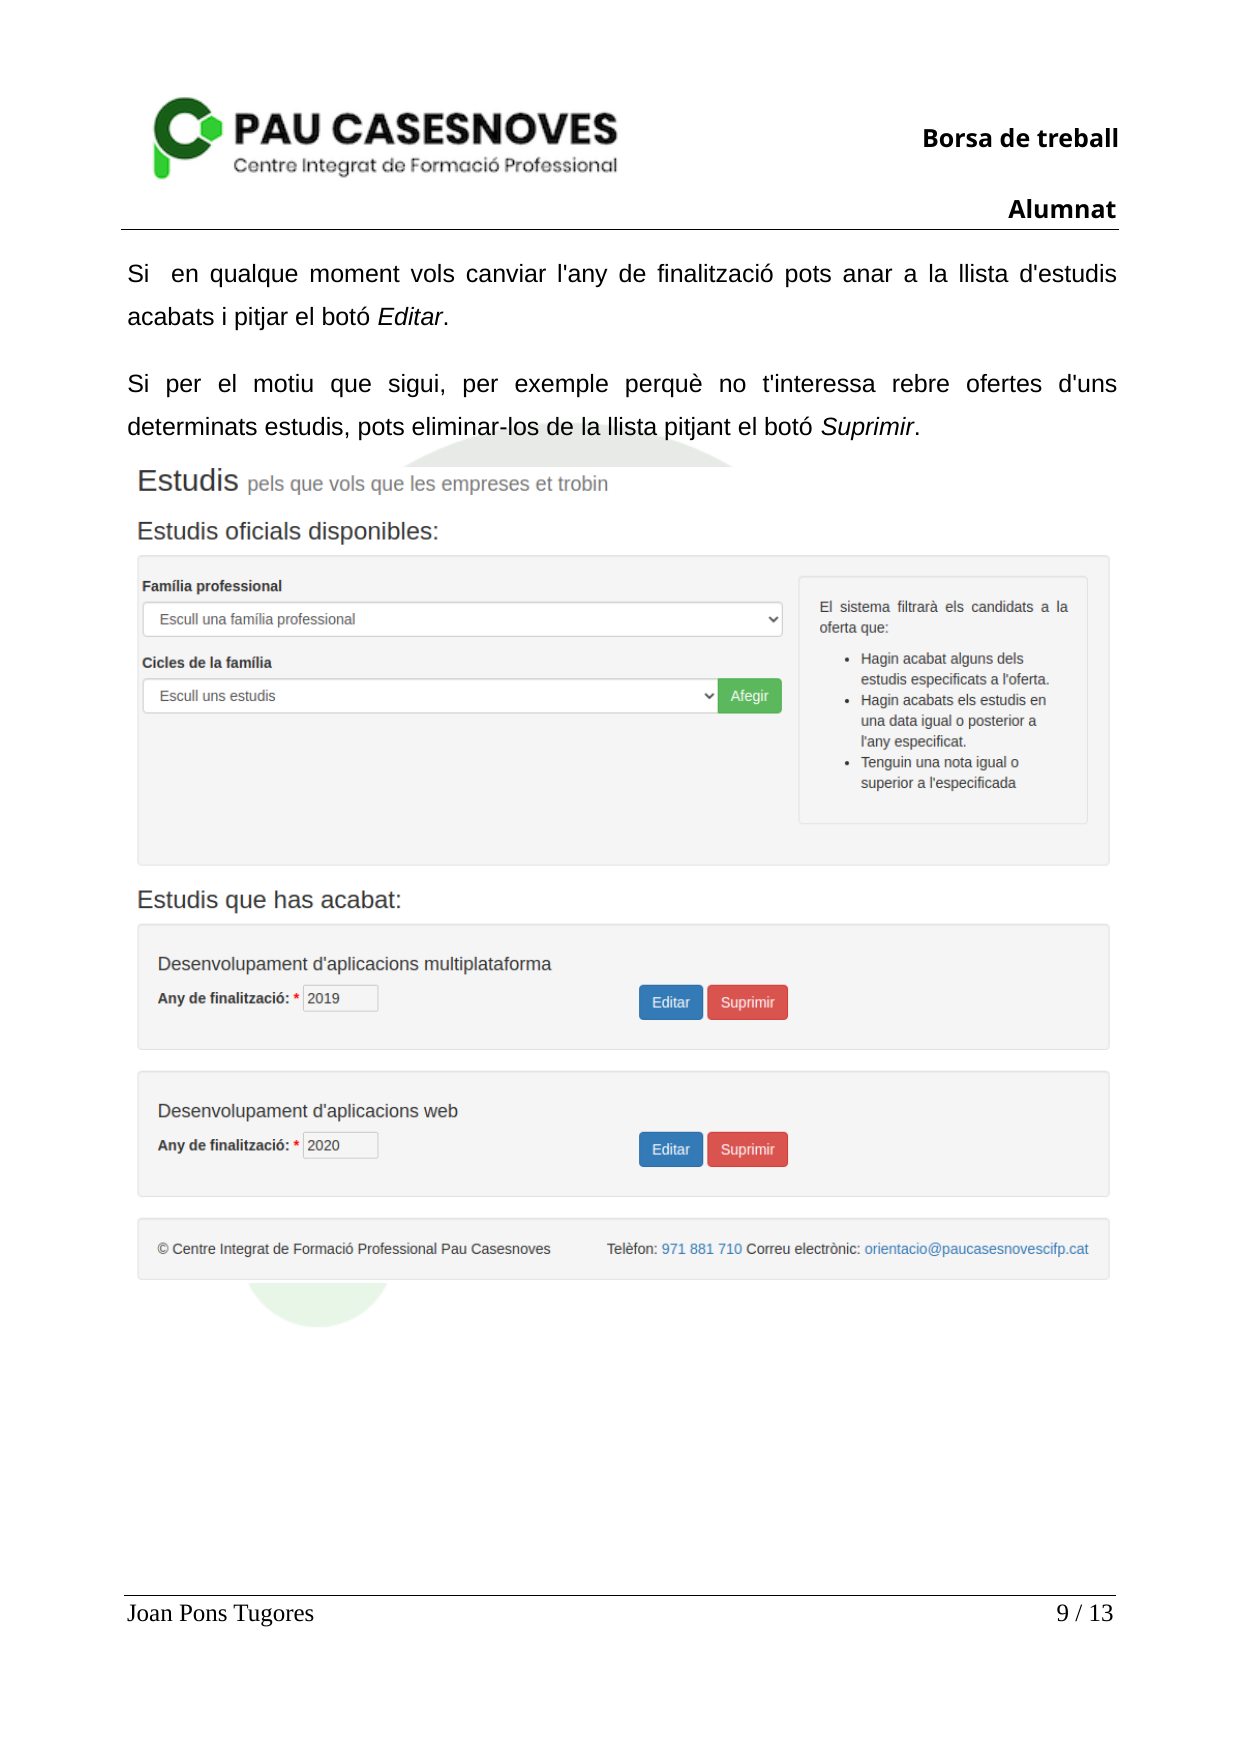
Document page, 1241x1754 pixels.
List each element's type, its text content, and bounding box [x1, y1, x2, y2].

text Si en qualque moment vols canviar l'any de finalització pots anar a la llista d'estudis acabats i pitjar el botó Editar. [127, 259, 1119, 331]
picture [124, 467, 1117, 1283]
picture [139, 85, 632, 195]
text Si per el motiu que sigui, per exemple perquè no t'interessa rebre ofertes d'uns determinats estudis, pots eliminar-los de la llista pitjant el botó Suprimir. [127, 369, 1119, 441]
